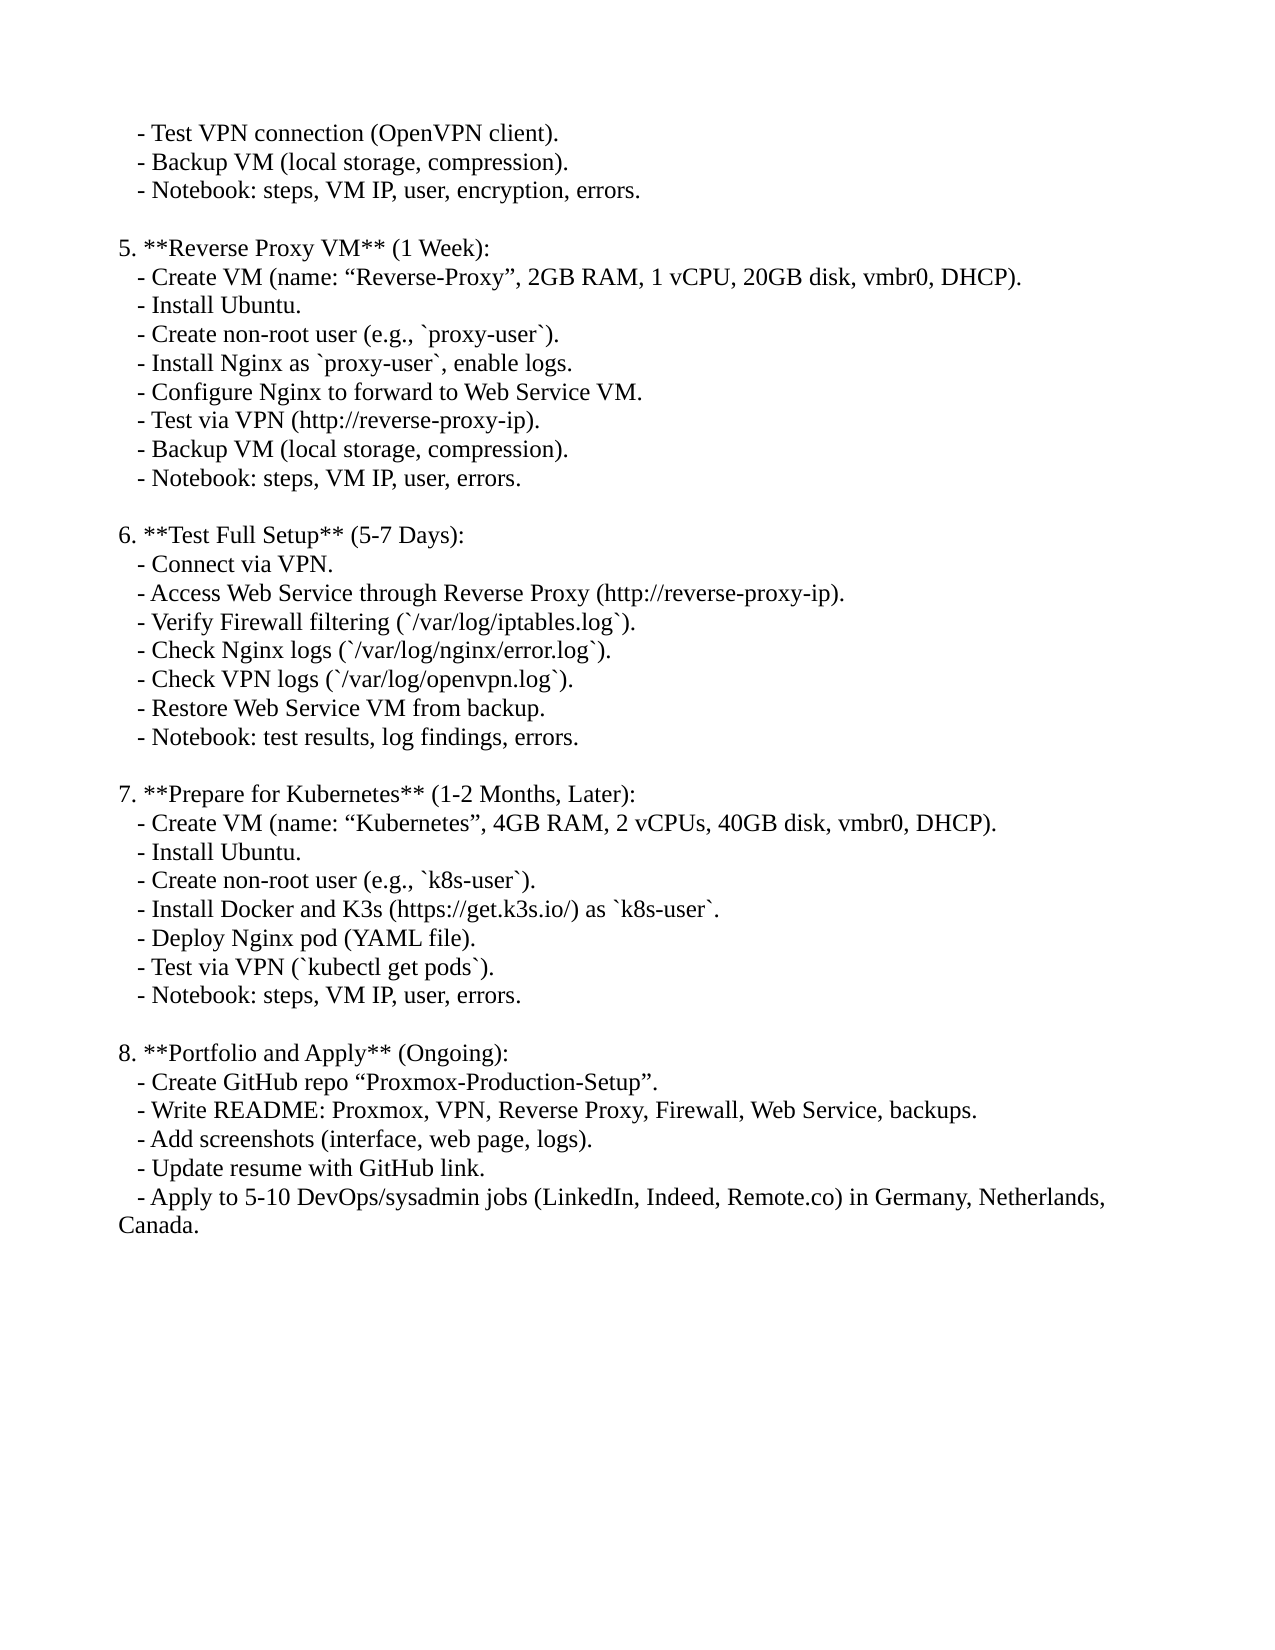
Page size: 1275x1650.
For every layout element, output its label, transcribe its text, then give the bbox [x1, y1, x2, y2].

text - Notebook: steps, VM IP, user, encryption, errors. [118, 176, 1157, 204]
text - Install Nginx as `proxy-user`, enable logs. [118, 348, 1157, 377]
text - Backup VM (local storage, compression). [118, 147, 1157, 176]
text - Test via VPN (http://reverse-proxy-ip). [118, 406, 1157, 434]
text - Check Nginx logs (`/var/log/nginx/error.log`). [118, 636, 1157, 664]
text - Configure Nginx to forward to Web Service VM. [118, 377, 1157, 406]
text - Create GitHub repo “Proxmox-Production-Setup”. [118, 1067, 1157, 1096]
text - Create VM (name: “Kubernetes”, 4GB RAM, 2 vCPUs, 40GB disk, vmbr0, DHCP). [118, 808, 1157, 837]
text - Connect via VPN. [118, 549, 1157, 578]
text 7. **Prepare for Kubernetes** (1-2 Months, Later): [118, 779, 1157, 808]
text - Create non-root user (e.g., `k8s-user`). [118, 866, 1157, 894]
text - Backup VM (local storage, compression). [118, 434, 1157, 463]
text - Test VPN connection (OpenVPN client). [118, 118, 1157, 147]
text - Create VM (name: “Reverse-Proxy”, 2GB RAM, 1 vCPU, 20GB disk, vmbr0, DHCP). [118, 262, 1157, 291]
text 5. **Reverse Proxy VM** (1 Week): [118, 233, 1157, 262]
text - Access Web Service through Reverse Proxy (http://reverse-proxy-ip). [118, 578, 1157, 607]
text 6. **Test Full Setup** (5-7 Days): [118, 521, 1157, 549]
text - Check VPN logs (`/var/log/openvpn.log`). [118, 664, 1157, 693]
text - Notebook: steps, VM IP, user, errors. [118, 981, 1157, 1009]
text - Deploy Nginx pod (YAML file). [118, 923, 1157, 952]
text - Install Ubuntu. [118, 291, 1157, 319]
text - Install Ubuntu. [118, 837, 1157, 866]
text - Test via VPN (`kubectl get pods`). [118, 952, 1157, 981]
text - Add screenshots (interface, web page, logs). [118, 1124, 1157, 1153]
text - Notebook: test results, log findings, errors. [118, 722, 1157, 751]
text - Notebook: steps, VM IP, user, errors. [118, 463, 1157, 492]
text - Restore Web Service VM from backup. [118, 693, 1157, 722]
text - Update resume with GitHub link. [118, 1153, 1157, 1182]
text - Create non-root user (e.g., `proxy-user`). [118, 319, 1157, 348]
text 8. **Portfolio and Apply** (Ongoing): [118, 1038, 1157, 1067]
text - Verify Firewall filtering (`/var/log/iptables.log`). [118, 607, 1157, 636]
text - Write README: Proxmox, VPN, Reverse Proxy, Firewall, Web Service, backups. [118, 1096, 1157, 1124]
text - Apply to 5-10 DevOps/sysadmin jobs (LinkedIn, Indeed, Remote.co) in Germany, Netherlands, Canada. [118, 1182, 1157, 1527]
text - Install Docker and K3s (https://get.k3s.io/) as `k8s-user`. [118, 894, 1157, 923]
